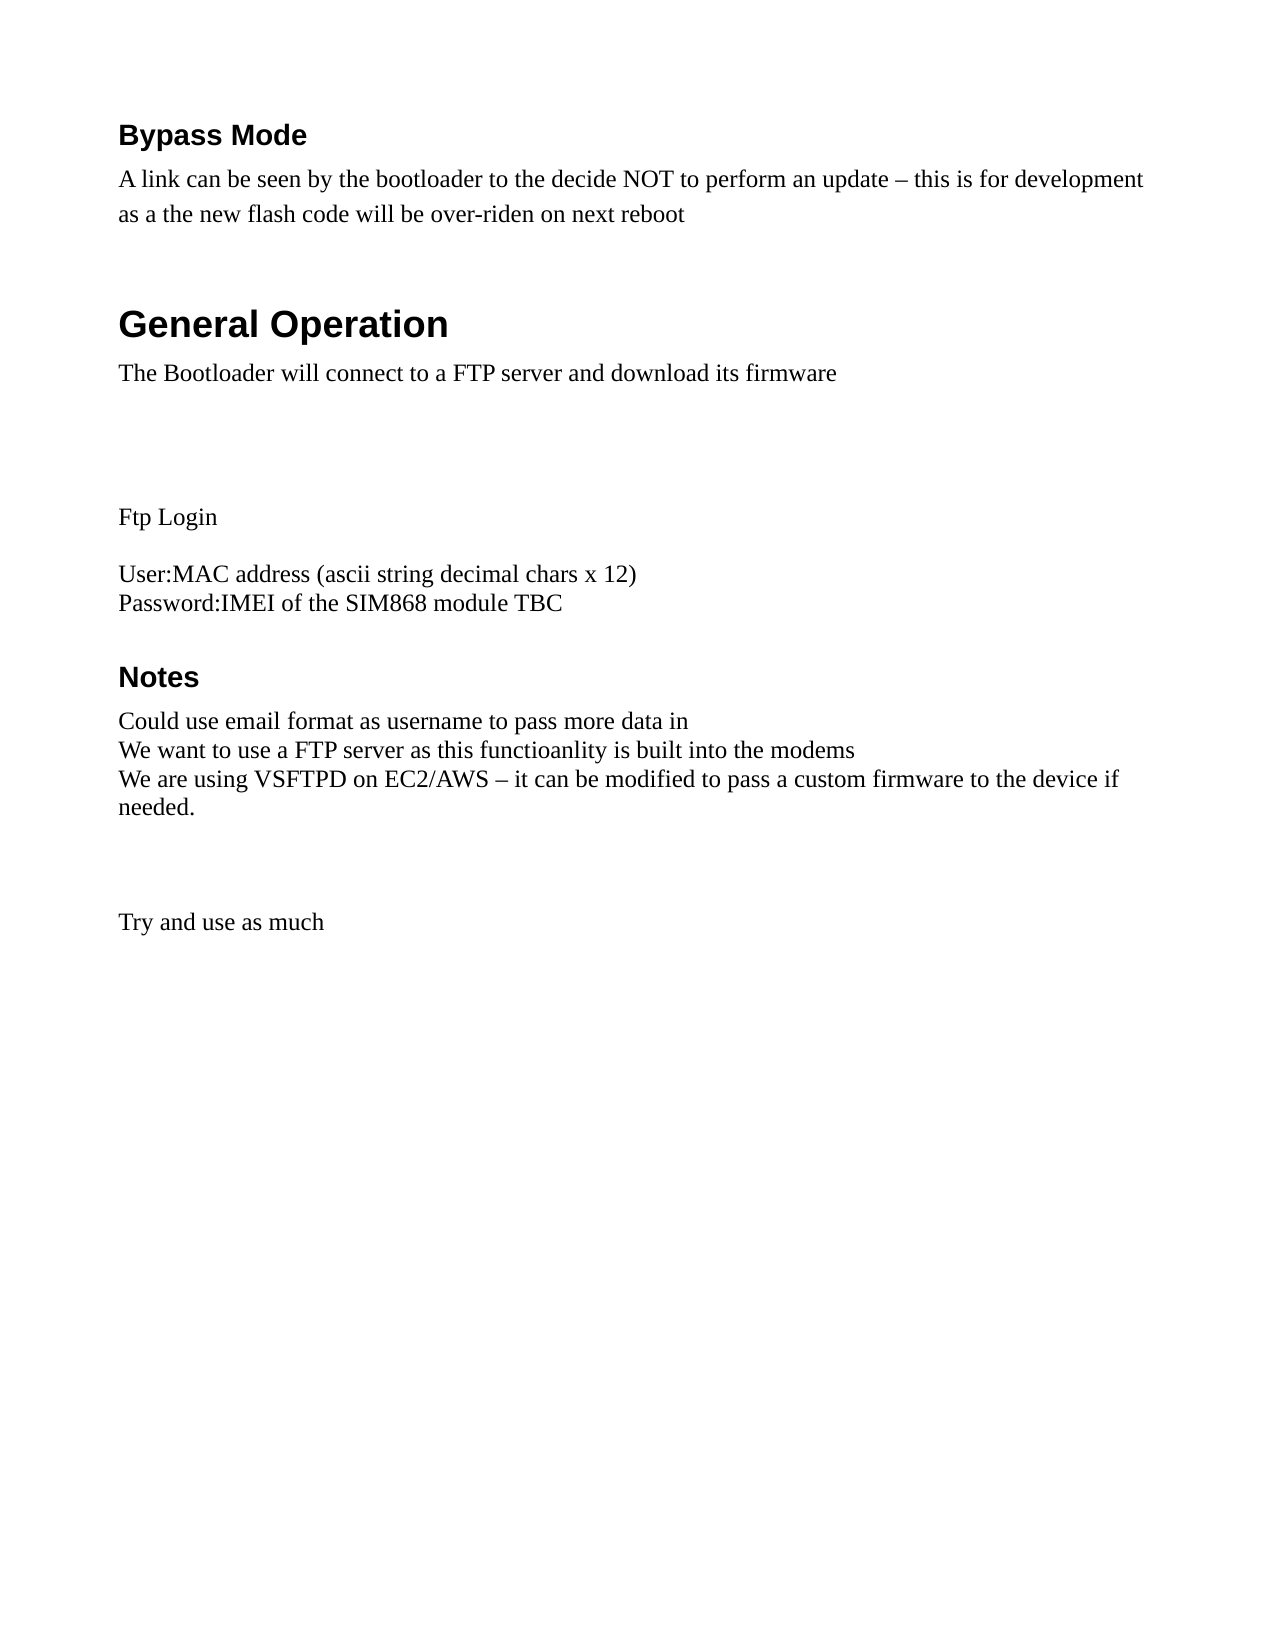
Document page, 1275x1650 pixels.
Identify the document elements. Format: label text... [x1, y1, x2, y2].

text The Bootloader will connect to a FTP server and download its firmware [118, 358, 1157, 387]
text Try and use as much [118, 907, 1157, 936]
subtitle Bypass Mode [118, 118, 1157, 152]
subtitle General Operation [118, 302, 1157, 345]
text Password:IMEI of the SIM868 module TBC [118, 588, 1157, 617]
subtitle Notes [118, 660, 1157, 694]
text Could use email format as username to pass more data in [118, 706, 1157, 735]
text Ftp Login [118, 502, 1157, 530]
text We want to use a FTP server as this functioanlity is built into the modems [118, 735, 1157, 764]
text A link can be seen by the bootloader to the decide NOT to perform an update – this is for development as a the new flash code will be over-riden on next reboot [118, 164, 1157, 228]
text User:MAC address (ascii string decimal chars x 12) [118, 559, 1157, 588]
text We are using VSFTPD on EC2/AWS – it can be modified to pass a custom firmware to the device if needed. [118, 764, 1157, 821]
